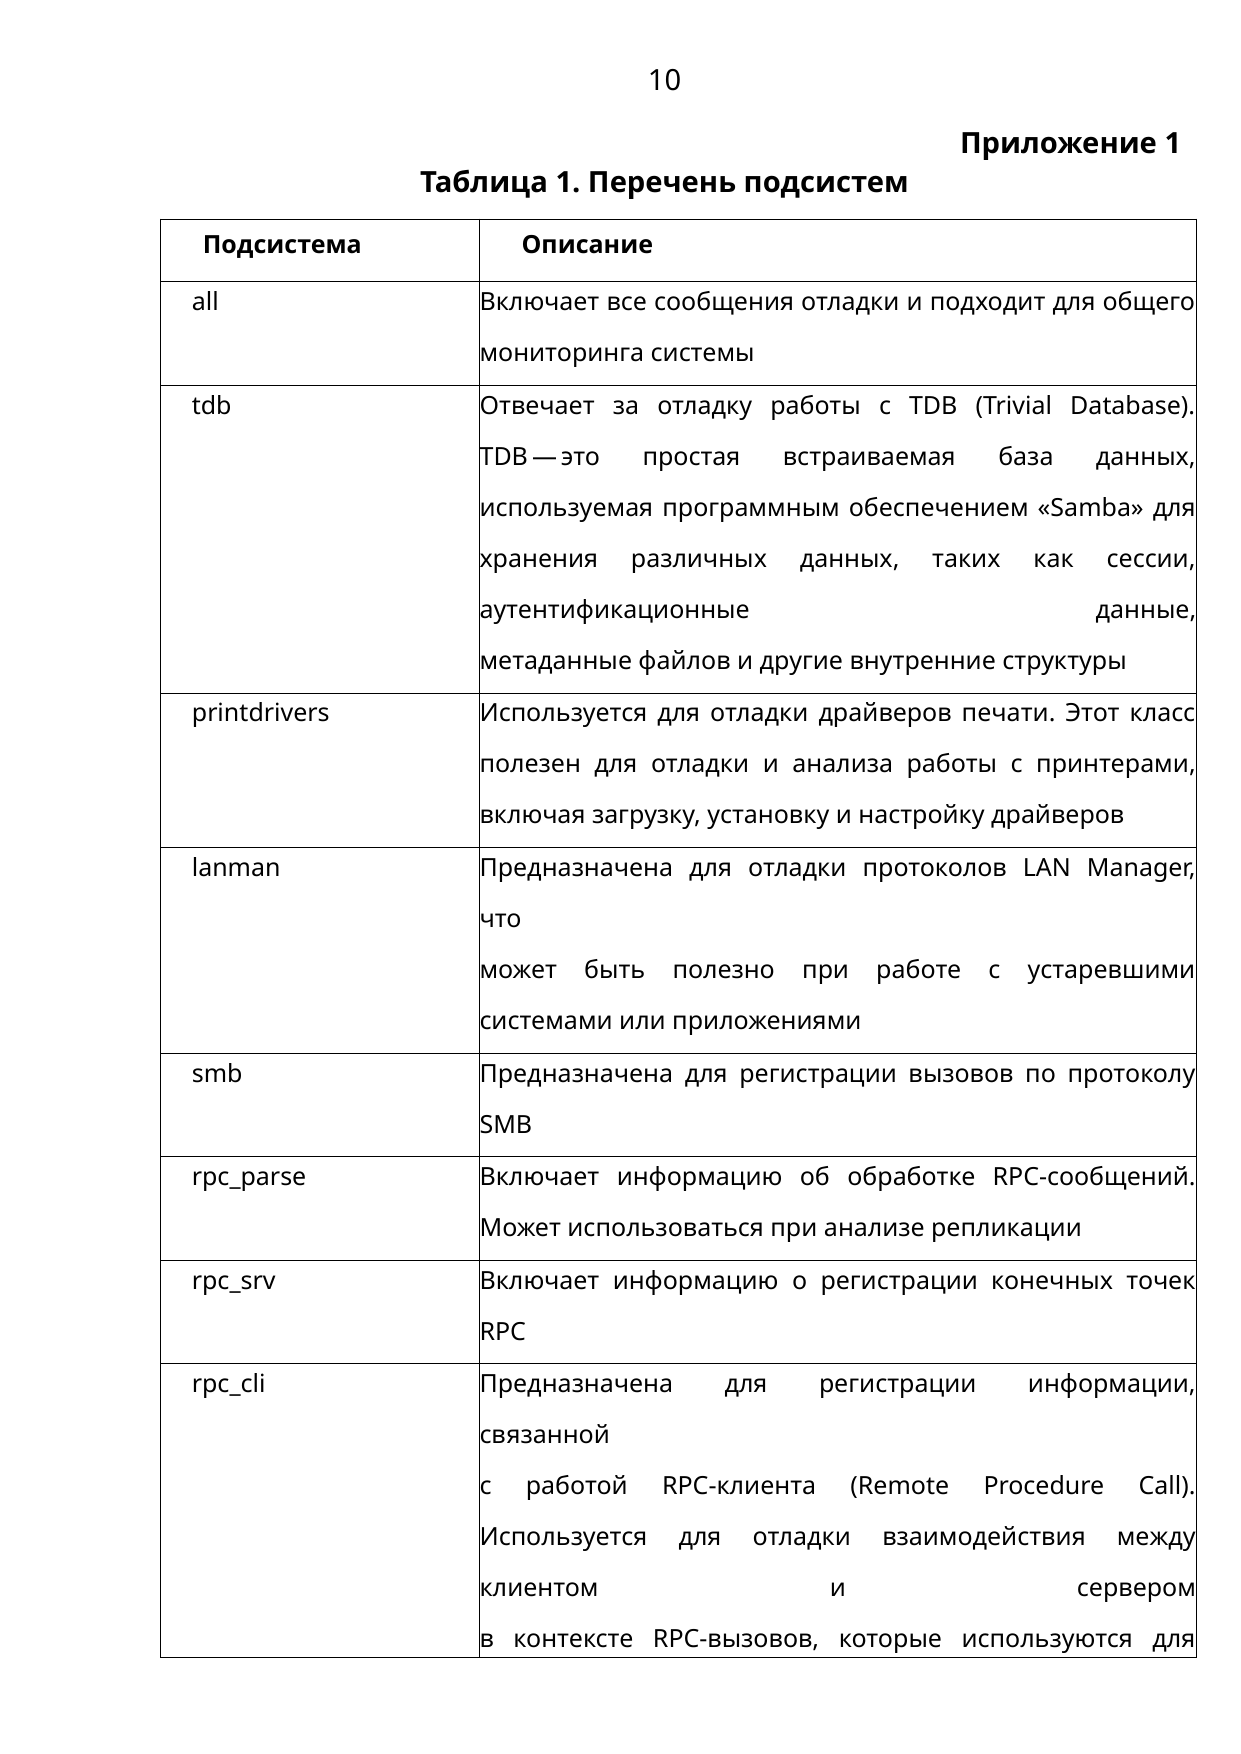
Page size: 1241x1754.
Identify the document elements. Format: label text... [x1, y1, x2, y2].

table_cell tdb [161, 386, 479, 692]
table_cell rpc_parse [161, 1157, 479, 1260]
table_cell Предназначена для регистрации вызовов по протоколу SMB [480, 1054, 1196, 1156]
table_cell lanman [161, 848, 479, 1053]
table_header Подсистема [161, 220, 479, 281]
table_cell Включает информацию об обработке RPC-сообщений. Может использоваться при анализе репликации [480, 1157, 1196, 1260]
table_cell all [161, 282, 479, 385]
table_cell rpc_cli [161, 1364, 479, 1657]
table_cell rpc_srv [161, 1261, 479, 1363]
text Приложение 1 [148, 122, 1181, 162]
table_cell Включает информацию о регистрации конечных точек RPC [480, 1261, 1196, 1363]
table_cell Отвечает за отладку работы с TDB (Trivial Database). TDB — это простая встраиваемая база данных, используемая программным обеспечением «Samba» для хранения различных данных, таких как сессии, аутентификационные данные, метаданные файлов и другие внутренние структуры [480, 386, 1196, 692]
table_cell Предназначена для регистрации информации, связанной с работой RPC-клиента (Remote Procedure Call). Используется для отладки взаимодействия между клиентом и сервером в контексте RPC-вызовов, которые используются для [480, 1364, 1196, 1657]
text Таблица 1. Перечень подсистем [148, 162, 1181, 201]
table_cell Используется для отладки драйверов печати. Этот класс полезен для отладки и анализа работы с принтерами, включая загрузку, установку и настройку драйверов [480, 694, 1196, 847]
table_cell printdrivers [161, 694, 479, 847]
table_cell Включает все сообщения отладки и подходит для общего мониторинга системы [480, 282, 1196, 385]
table_cell smb [161, 1054, 479, 1156]
table_cell Предназначена для отладки протоколов LAN Manager, что может быть полезно при работе с устаревшими системами или приложениями [480, 848, 1196, 1053]
table_header Описание [480, 220, 1196, 281]
